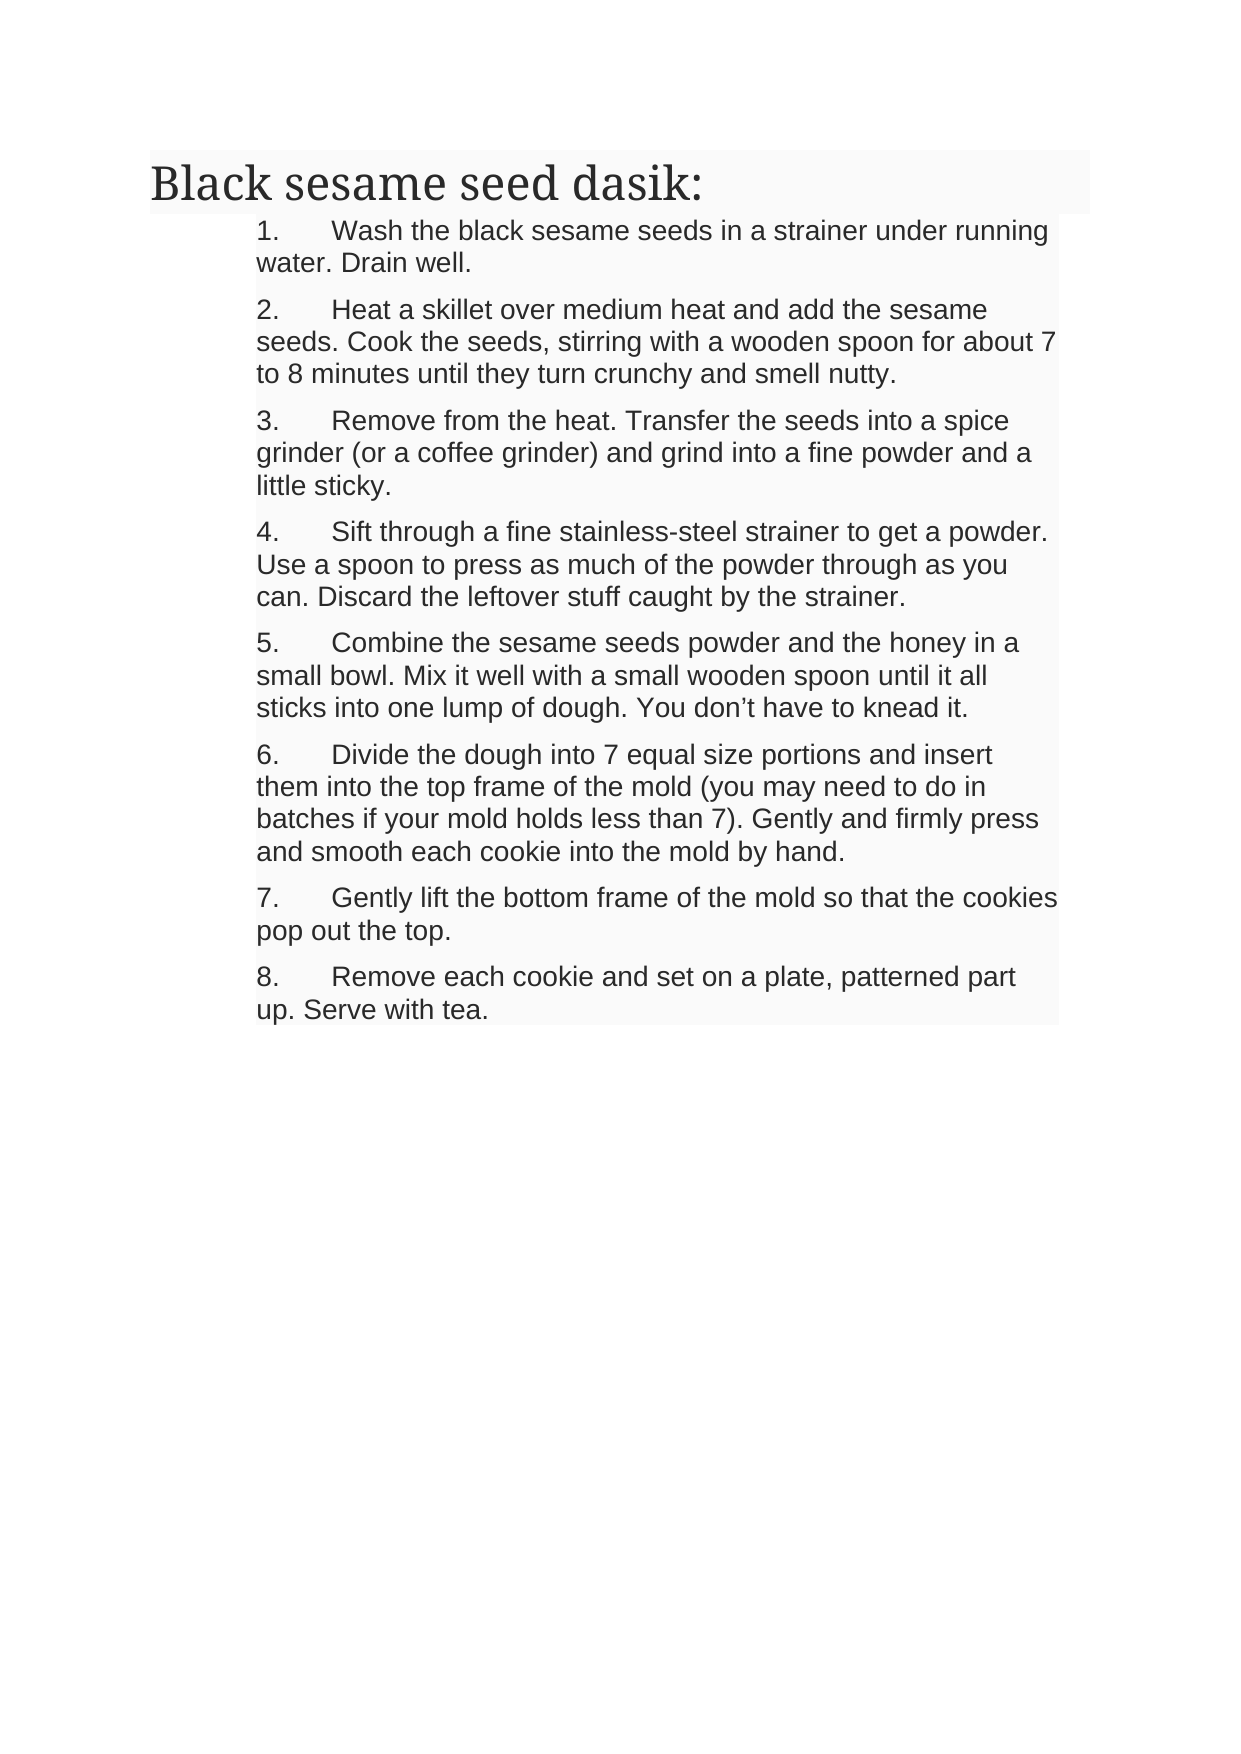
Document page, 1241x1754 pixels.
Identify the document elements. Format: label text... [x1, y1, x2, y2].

list Sift through a fine stainless-steel strainer to get a powder. Use a spoon to press as much of the powder through as you can. Discard the leftover stuff caught by the strainer. [256, 515, 1059, 612]
list Gently lift the bottom frame of the mold so that the cookies pop out the top. [256, 881, 1059, 946]
list Combine the sesame seeds powder and the honey in a small bowl. Mix it well with a small wooden spoon until it all sticks into one lump of dough. You don’t have to knead it. [256, 626, 1059, 724]
list Remove each cookie and set on a plate, patterned part up. Serve with tea. [256, 960, 1059, 1025]
list Divide the dough into 7 equal size portions and insert them into the top frame of the mold (you may need to do in batches if your mold holds less than 7). Gently and firmly press and smooth each cookie into the mold by hand. [256, 738, 1059, 867]
list Wash the black sesame seeds in a strainer under running water. Drain well. [256, 214, 1059, 279]
subtitle Black sesame seed dasik: [150, 150, 1090, 214]
list Heat a skillet over medium heat and add the sesame seeds. Cook the seeds, stirring with a wooden spoon for about 7 to 8 minutes until they turn crunchy and smell nutty. [256, 293, 1059, 390]
list Remove from the heat. Transfer the seeds into a spice grinder (or a coffee grinder) and grind into a fine powder and a little sticky. [256, 404, 1059, 501]
